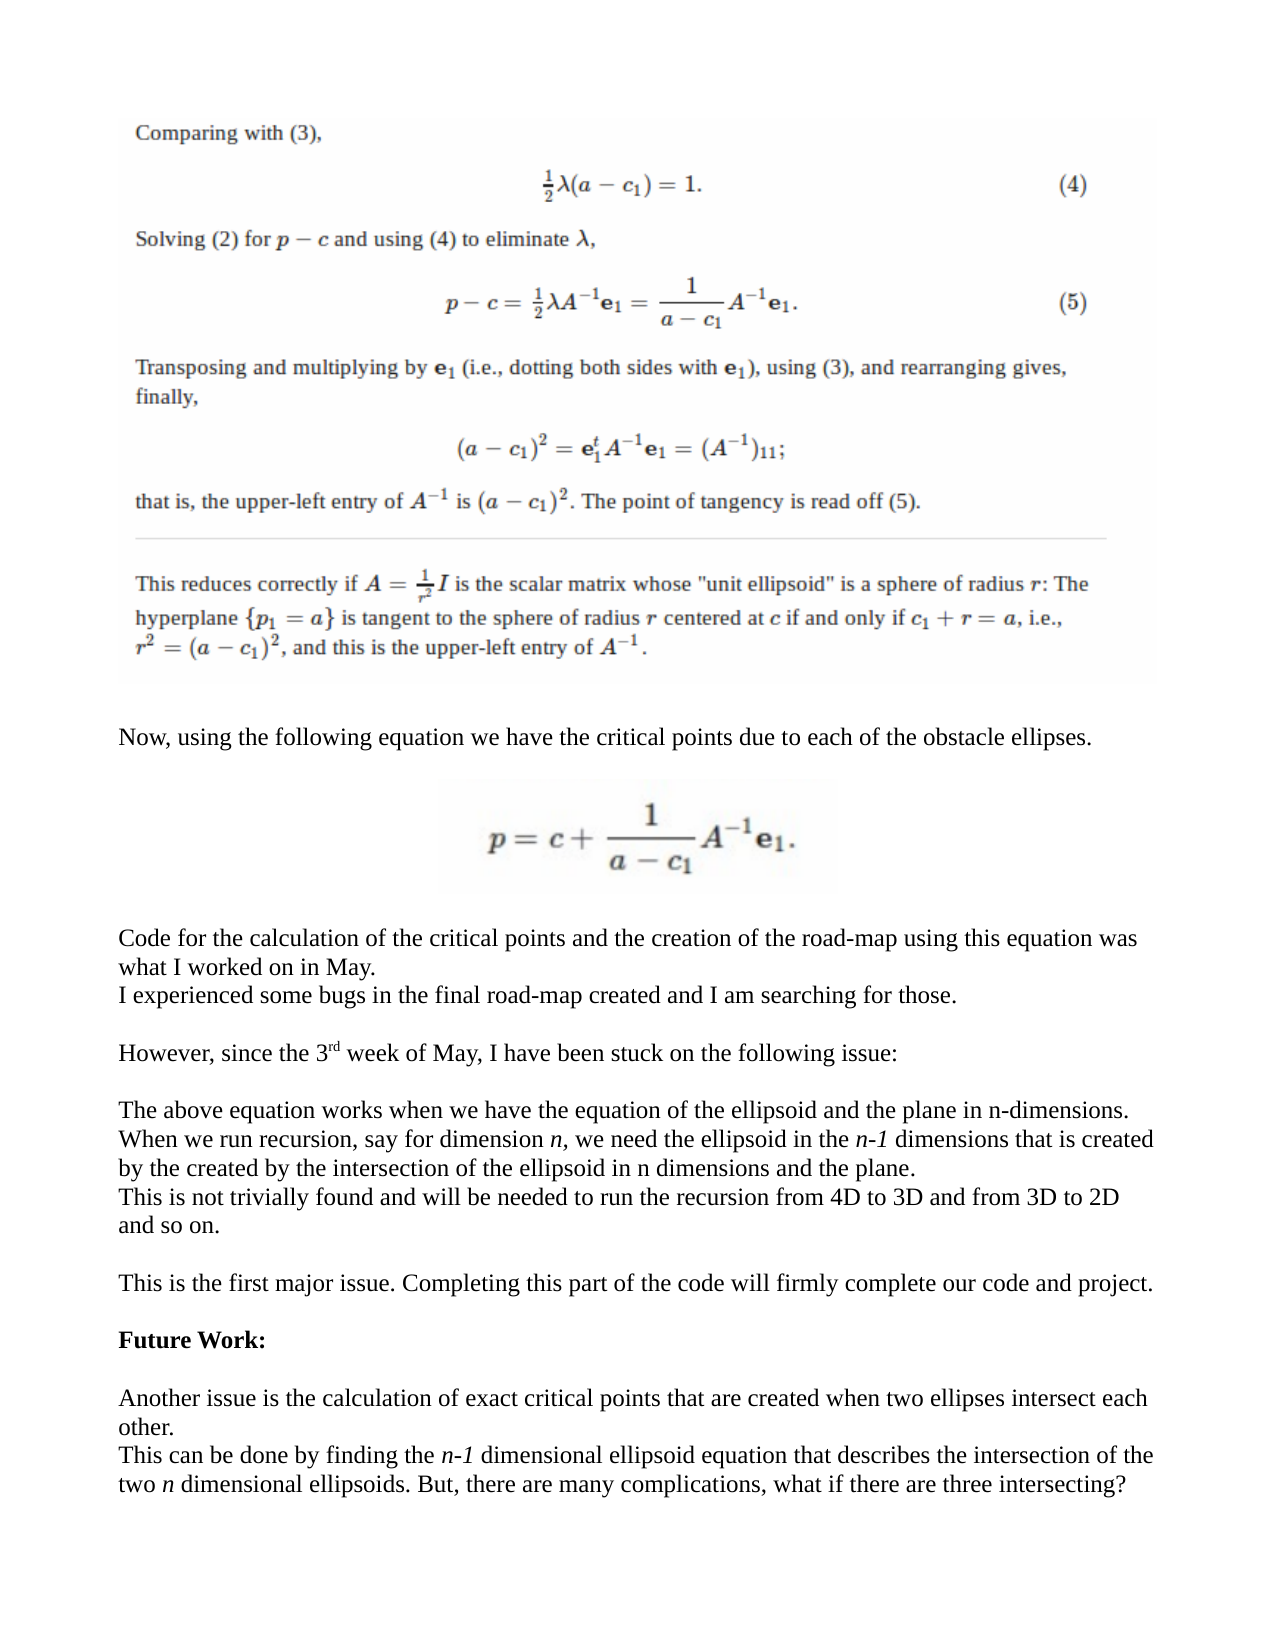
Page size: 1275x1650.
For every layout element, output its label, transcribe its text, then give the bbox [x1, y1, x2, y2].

text The above equation works when we have the equation of the ellipsoid and the plane in n-dimensions. [118, 1096, 1157, 1124]
text When we run recursion, say for dimension n, we need the ellipsoid in the n-1 dimensions that is created by the created by the intersection of the ellipsoid in n dimensions and the plane. [118, 1124, 1157, 1182]
text However, since the 3rd week of May, I have been stuck on the following issue: [118, 1038, 1157, 1067]
text Code for the calculation of the critical points and the creation of the road-map using this equation was what I worked on in May. [118, 923, 1157, 981]
picture [437, 779, 838, 894]
picture [118, 118, 1157, 684]
text This is not trivially found and will be needed to run the recursion from 4D to 3D and from 3D to 2D and so on. [118, 1182, 1157, 1239]
text Now, using the following equation we have the critical points due to each of the obstacle ellipses. [118, 722, 1157, 751]
text Another issue is the calculation of exact critical points that are created when two ellipses intersect each other. [118, 1383, 1157, 1441]
text I experienced some bugs in the final road-map created and I am searching for those. [118, 981, 1157, 1009]
text This can be done by finding the n-1 dimensional ellipsoid equation that describes the intersection of the two n dimensional ellipsoids. But, there are many complications, what if there are three intersecting? [118, 1441, 1157, 1498]
text This is the first major issue. Completing this part of the code will firmly complete our code and project. [118, 1268, 1157, 1297]
text Future Work: [118, 1326, 1157, 1354]
